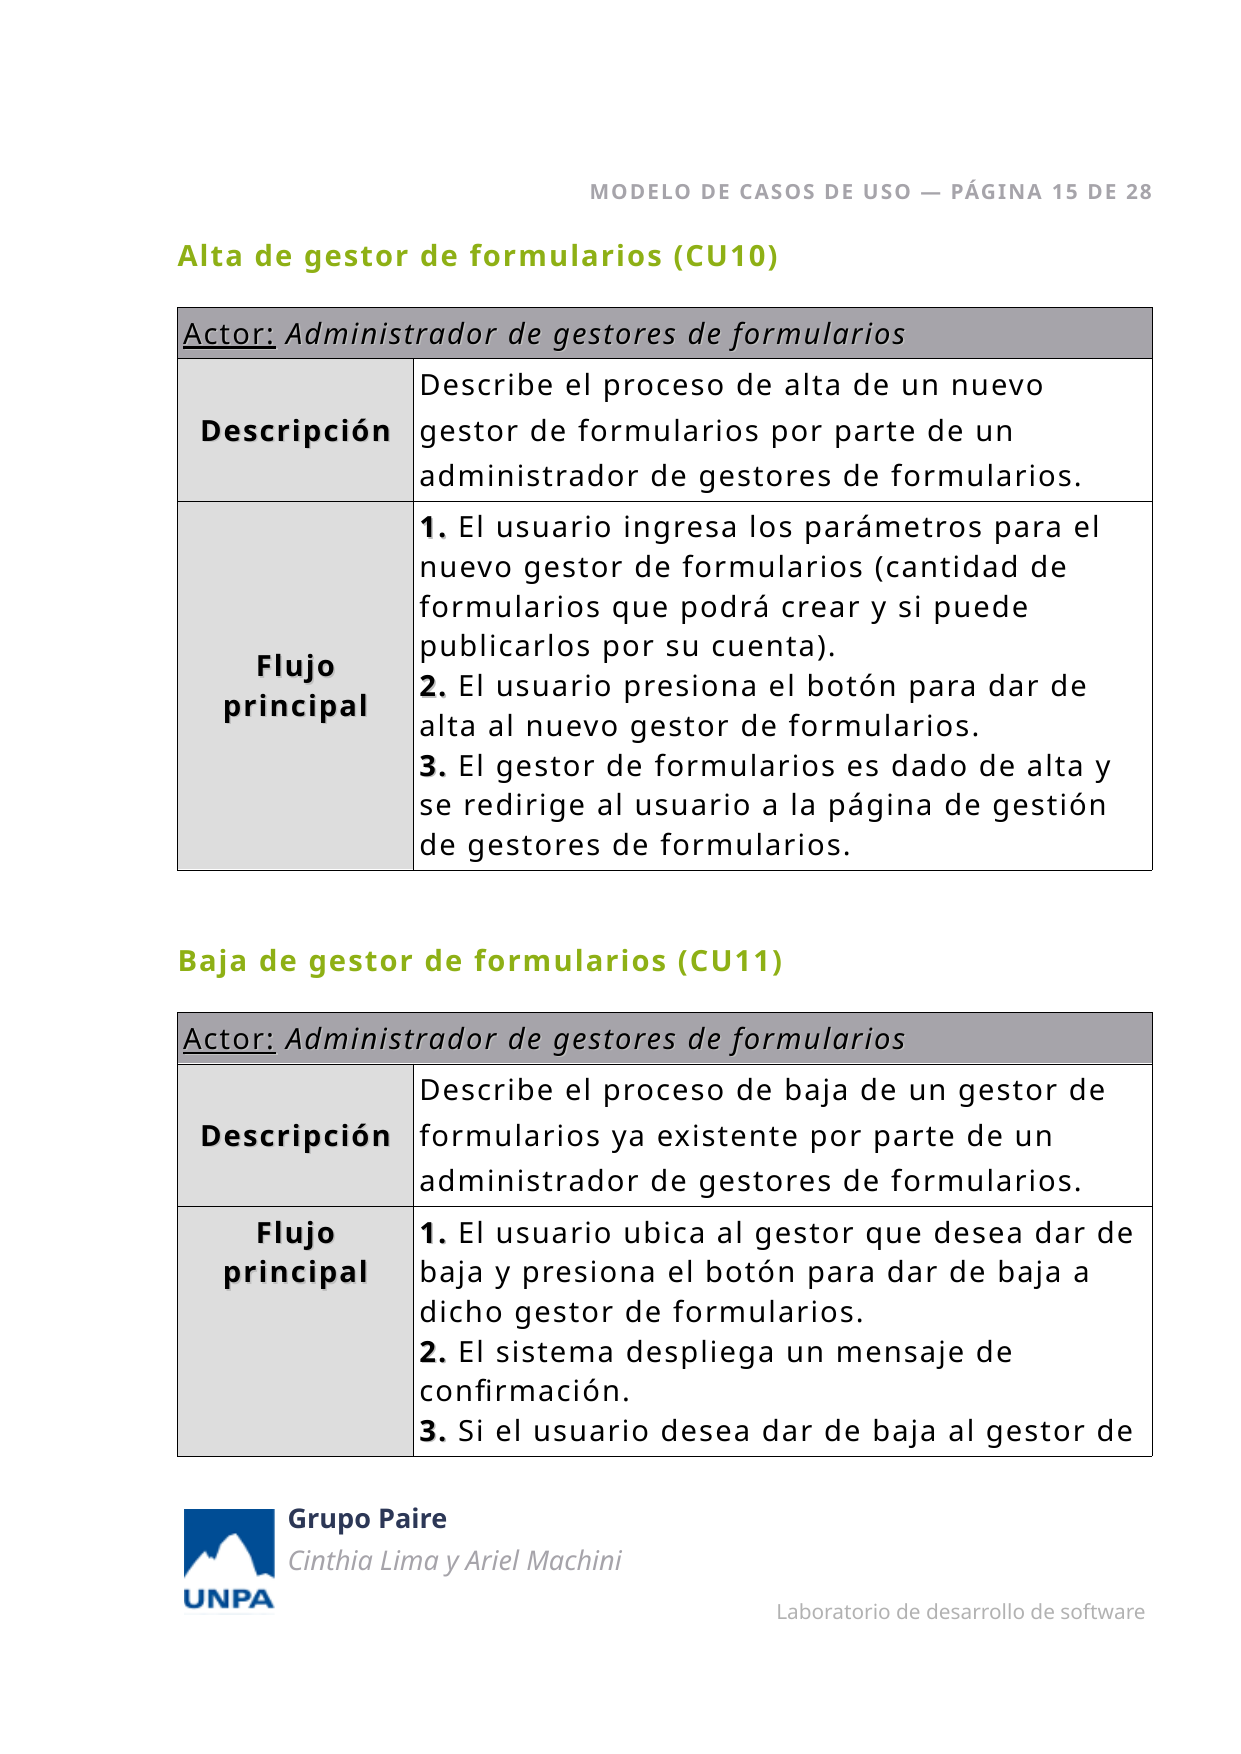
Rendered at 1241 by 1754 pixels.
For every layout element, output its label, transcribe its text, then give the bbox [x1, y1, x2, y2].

table_header Actor: Administrador de gestores de formularios [178, 308, 1152, 358]
table_cell 1. El usuario ubica al gestor que desea dar de baja y presiona el botón para dar de baja a dicho gestor de formularios. 2. El sistema despliega un mensaje de confirmación. 3. Si el usuario desea dar de baja al gestor de [414, 1207, 1152, 1456]
table_cell Flujo principal [178, 1207, 413, 1456]
table_cell Describe el proceso de baja de un gestor de formularios ya existente por parte de un administrador de gestores de formularios. [414, 1065, 1152, 1206]
table_cell Describe el proceso de alta de un nuevo gestor de formularios por parte de un administrador de gestores de formularios. [414, 359, 1152, 501]
table_cell Flujo principal [178, 502, 413, 869]
table_cell Descripción [178, 1065, 413, 1206]
subtitle Baja de gestor de formularios (CU11) [177, 940, 1152, 980]
table_cell Descripción [178, 359, 413, 501]
subtitle Alta de gestor de formularios (CU10) [177, 235, 1152, 275]
table_cell 1. El usuario ingresa los parámetros para el nuevo gestor de formularios (cantidad de formularios que podrá crear y si puede publicarlos por su cuenta). 2. El usuario presiona el botón para dar de alta al nuevo gestor de formularios. 3. El gestor de formularios es dado de alta y se redirige al usuario a la página de gestión de gestores de formularios. [414, 502, 1152, 869]
picture [184, 1509, 275, 1615]
table_header Actor: Administrador de gestores de formularios [178, 1013, 1152, 1063]
